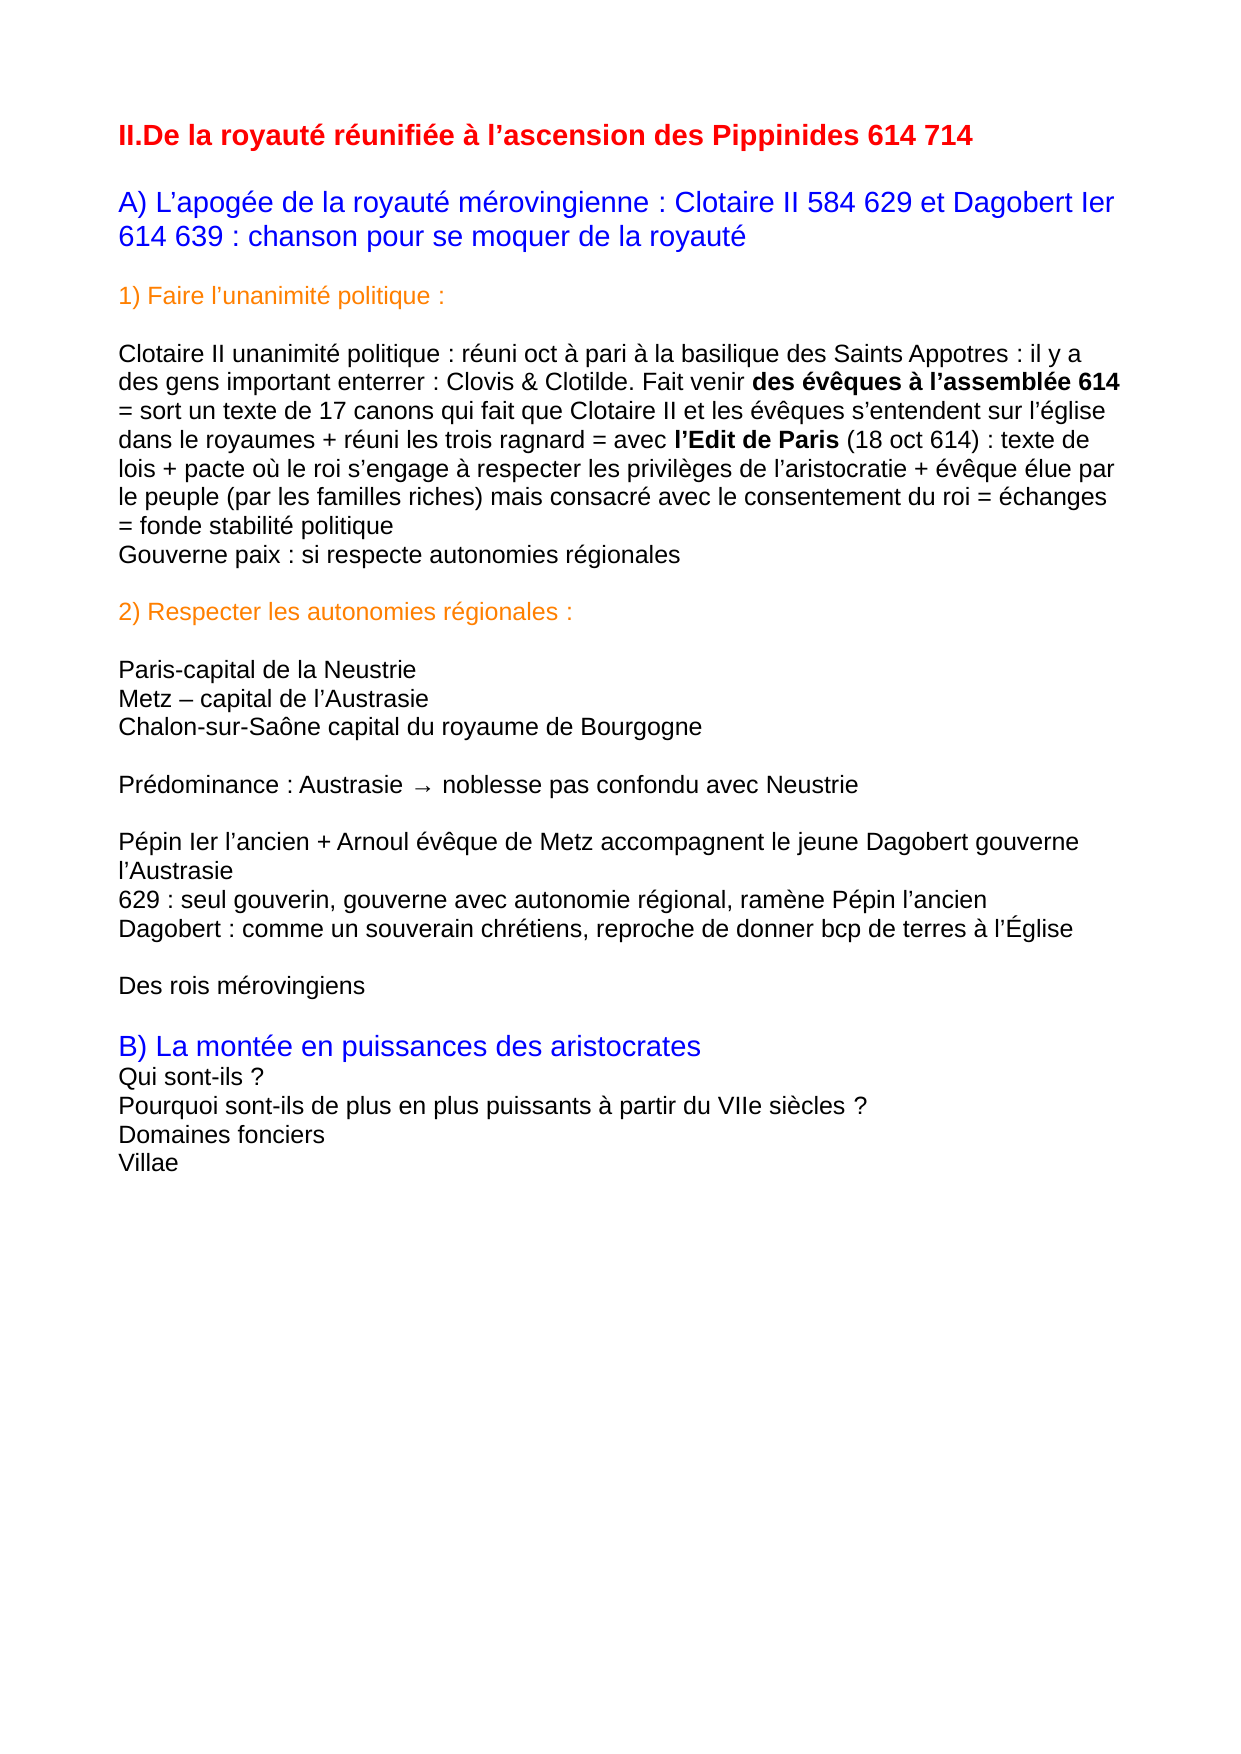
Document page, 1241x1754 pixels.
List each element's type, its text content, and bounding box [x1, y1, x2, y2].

text Clotaire II unanimité politique : réuni oct à pari à la basilique des Saints Appotres : il y a des gens important enterrer : Clovis & Clotilde. Fait venir des évêques à l’assemblée 614 = sort un texte de 17 canons qui fait que Clotaire II et les évêques s’entendent sur l’église dans le royaumes + réuni les trois ragnard = avec l’Edit de Paris (18 oct 614) : texte de lois + pacte où le roi s’engage à respecter les privilèges de l’aristocratie + évêque élue par le peuple (par les familles riches) mais consacré avec le consentement du roi = échanges = fonde stabilité politique [118, 338, 1122, 540]
text Des rois mérovingiens [118, 971, 1122, 1000]
text II.De la royauté réunifiée à l’ascension des Pippinides 614 714 [118, 118, 1122, 152]
text Dagobert : comme un souverain chrétiens, reproche de donner bcp de terres à l’Église [118, 913, 1122, 942]
text 629 : seul gouverin, gouverne avec autonomie régional, ramène Pépin l’ancien [118, 885, 1122, 913]
text Chalon-sur-Saône capital du royaume de Bourgogne [118, 712, 1122, 741]
text Gouverne paix : si respecte autonomies régionales [118, 540, 1122, 568]
text 2) Respecter les autonomies régionales : [118, 597, 1122, 626]
text Domaines fonciers [118, 1119, 1122, 1148]
text Pourquoi sont-ils de plus en plus puissants à partir du VIIe siècles ? [118, 1091, 1122, 1119]
text Villae [118, 1148, 1122, 1177]
text Qui sont-ils ? [118, 1062, 1122, 1091]
text 1) Faire l’unanimité politique : [118, 281, 1122, 310]
text Pépin Ier l’ancien + Arnoul évêque de Metz accompagnent le jeune Dagobert gouverne l’Austrasie [118, 827, 1122, 885]
text Prédominance : Austrasie → noblesse pas confondu avec Neustrie [118, 770, 1122, 798]
text B) La montée en puissances des aristocrates [118, 1028, 1122, 1062]
text A) L’apogée de la royauté mérovingienne : Clotaire II 584 629 et Dagobert Ier 614 639 : chanson pour se moquer de la royauté [118, 185, 1122, 252]
text Paris-capital de la Neustrie [118, 655, 1122, 683]
text Metz – capital de l’Austrasie [118, 683, 1122, 712]
